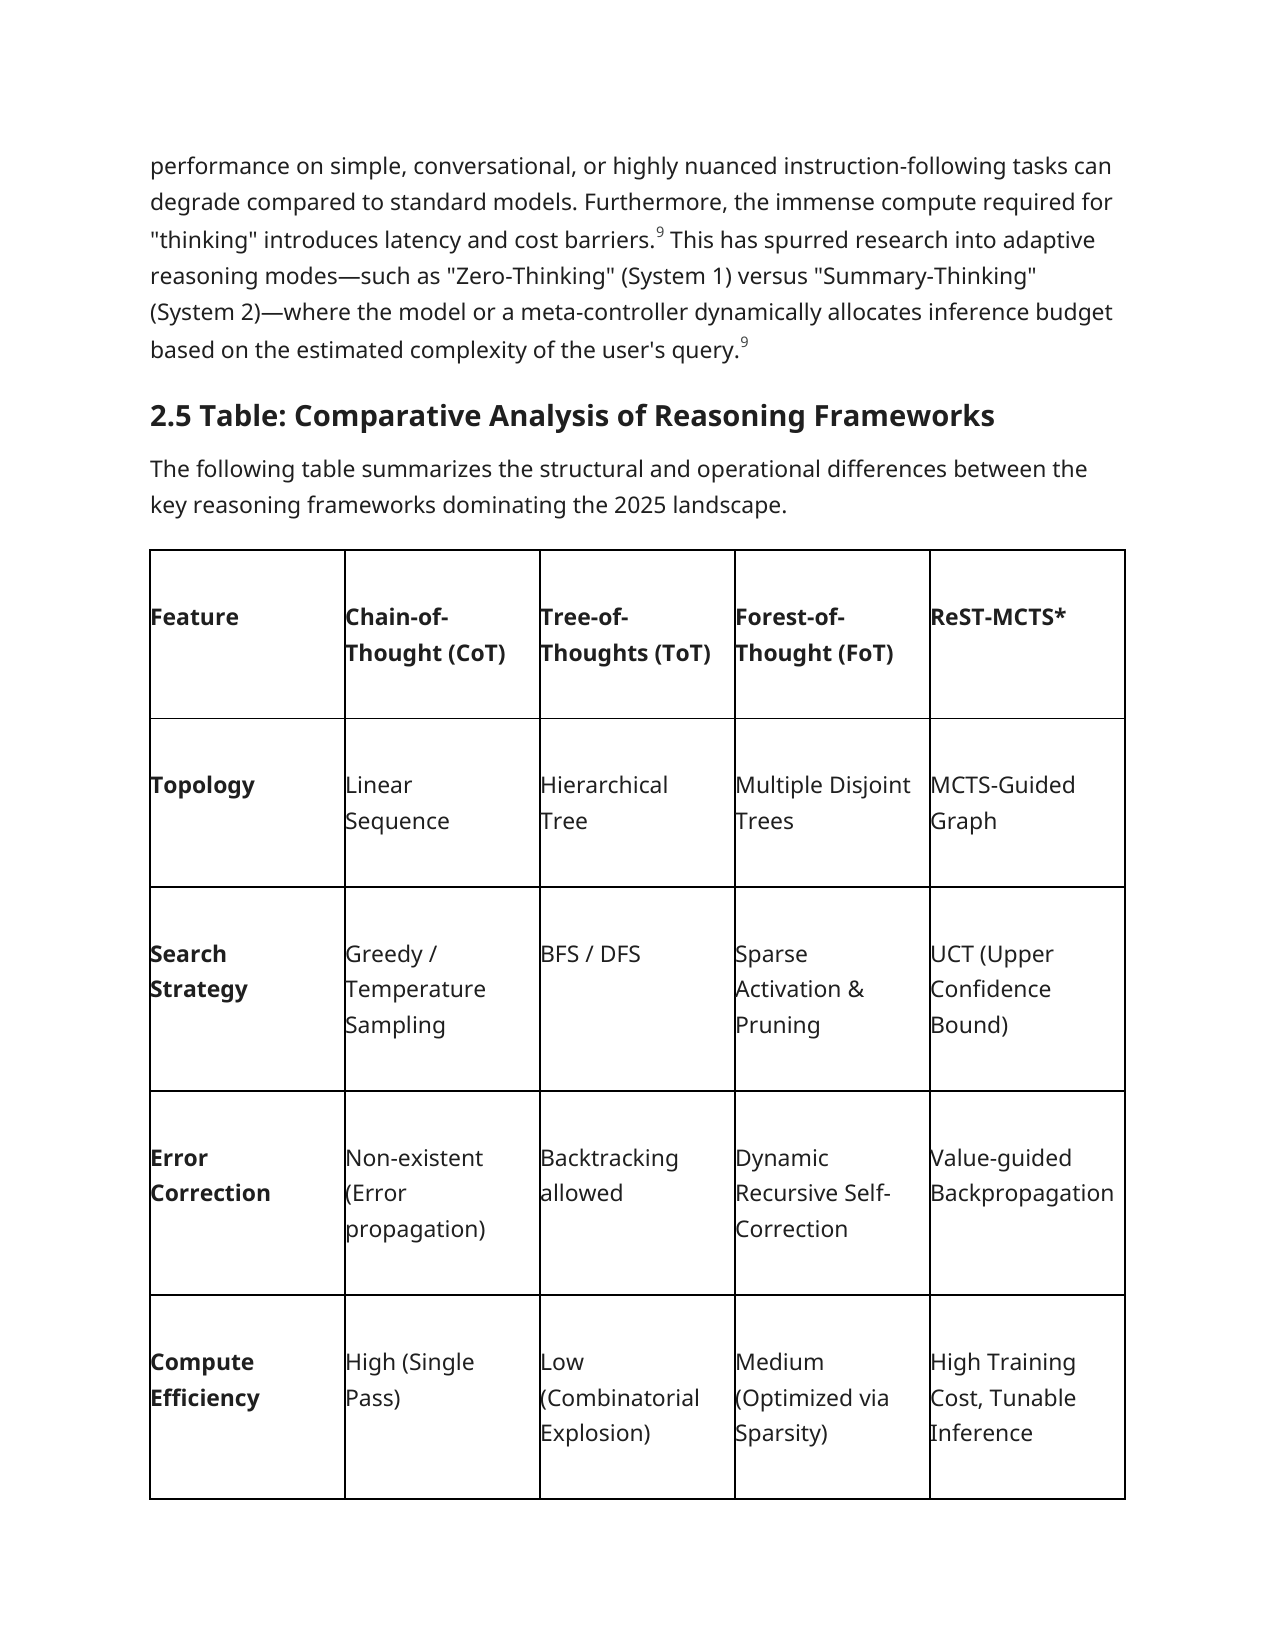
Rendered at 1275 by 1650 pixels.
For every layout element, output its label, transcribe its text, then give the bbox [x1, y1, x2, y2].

table_cell Multiple Disjoint Trees [736, 719, 929, 886]
table_cell Sparse Activation & Pruning [736, 888, 929, 1090]
table_cell Search Strategy [151, 888, 344, 1090]
table_cell Non-existent (Error propagation) [346, 1092, 539, 1294]
table_cell Hierarchical Tree [541, 719, 734, 886]
table_cell Greedy / Temperature Sampling [346, 888, 539, 1090]
subtitle 2.5 Table: Comparative Analysis of Reasoning Frameworks [150, 395, 1125, 435]
table_cell Backtracking allowed [541, 1092, 734, 1294]
table_cell Error Correction [151, 1092, 344, 1294]
table_cell Low (Combinatorial Explosion) [541, 1296, 734, 1498]
table_cell UCT (Upper Confidence Bound) [931, 888, 1124, 1090]
table_cell Topology [151, 719, 344, 886]
table_cell High Training Cost, Tunable Inference [931, 1296, 1124, 1498]
table_cell BFS / DFS [541, 888, 734, 1090]
table_header Chain-of-Thought (CoT) [346, 551, 539, 718]
table_cell Value-guided Backpropagation [931, 1092, 1124, 1294]
text performance on simple, conversational, or highly nuanced instruction-following tasks can degrade compared to standard models. Furthermore, the immense compute required for "thinking" introduces latency and cost barriers.9 This has spurred research into adaptive reasoning modes—such as "Zero-Thinking" (System 1) versus "Summary-Thinking" (System 2)—where the model or a meta-controller dynamically allocates inference budget based on the estimated complexity of the user's query.9 [150, 150, 1125, 366]
table_header Forest-of-Thought (FoT) [736, 551, 929, 718]
table_cell MCTS-Guided Graph [931, 719, 1124, 886]
table_cell Linear Sequence [346, 719, 539, 886]
table_header ReST-MCTS* [931, 551, 1124, 718]
table_cell Compute Efficiency [151, 1296, 344, 1498]
table_cell High (Single Pass) [346, 1296, 539, 1498]
text The following table summarizes the structural and operational differences between the key reasoning frameworks dominating the 2025 landscape. [150, 453, 1125, 520]
table_cell Medium (Optimized via Sparsity) [736, 1296, 929, 1498]
table_header Tree-of-Thoughts (ToT) [541, 551, 734, 718]
table_header Feature [151, 551, 344, 718]
table_cell Dynamic Recursive Self-Correction [736, 1092, 929, 1294]
